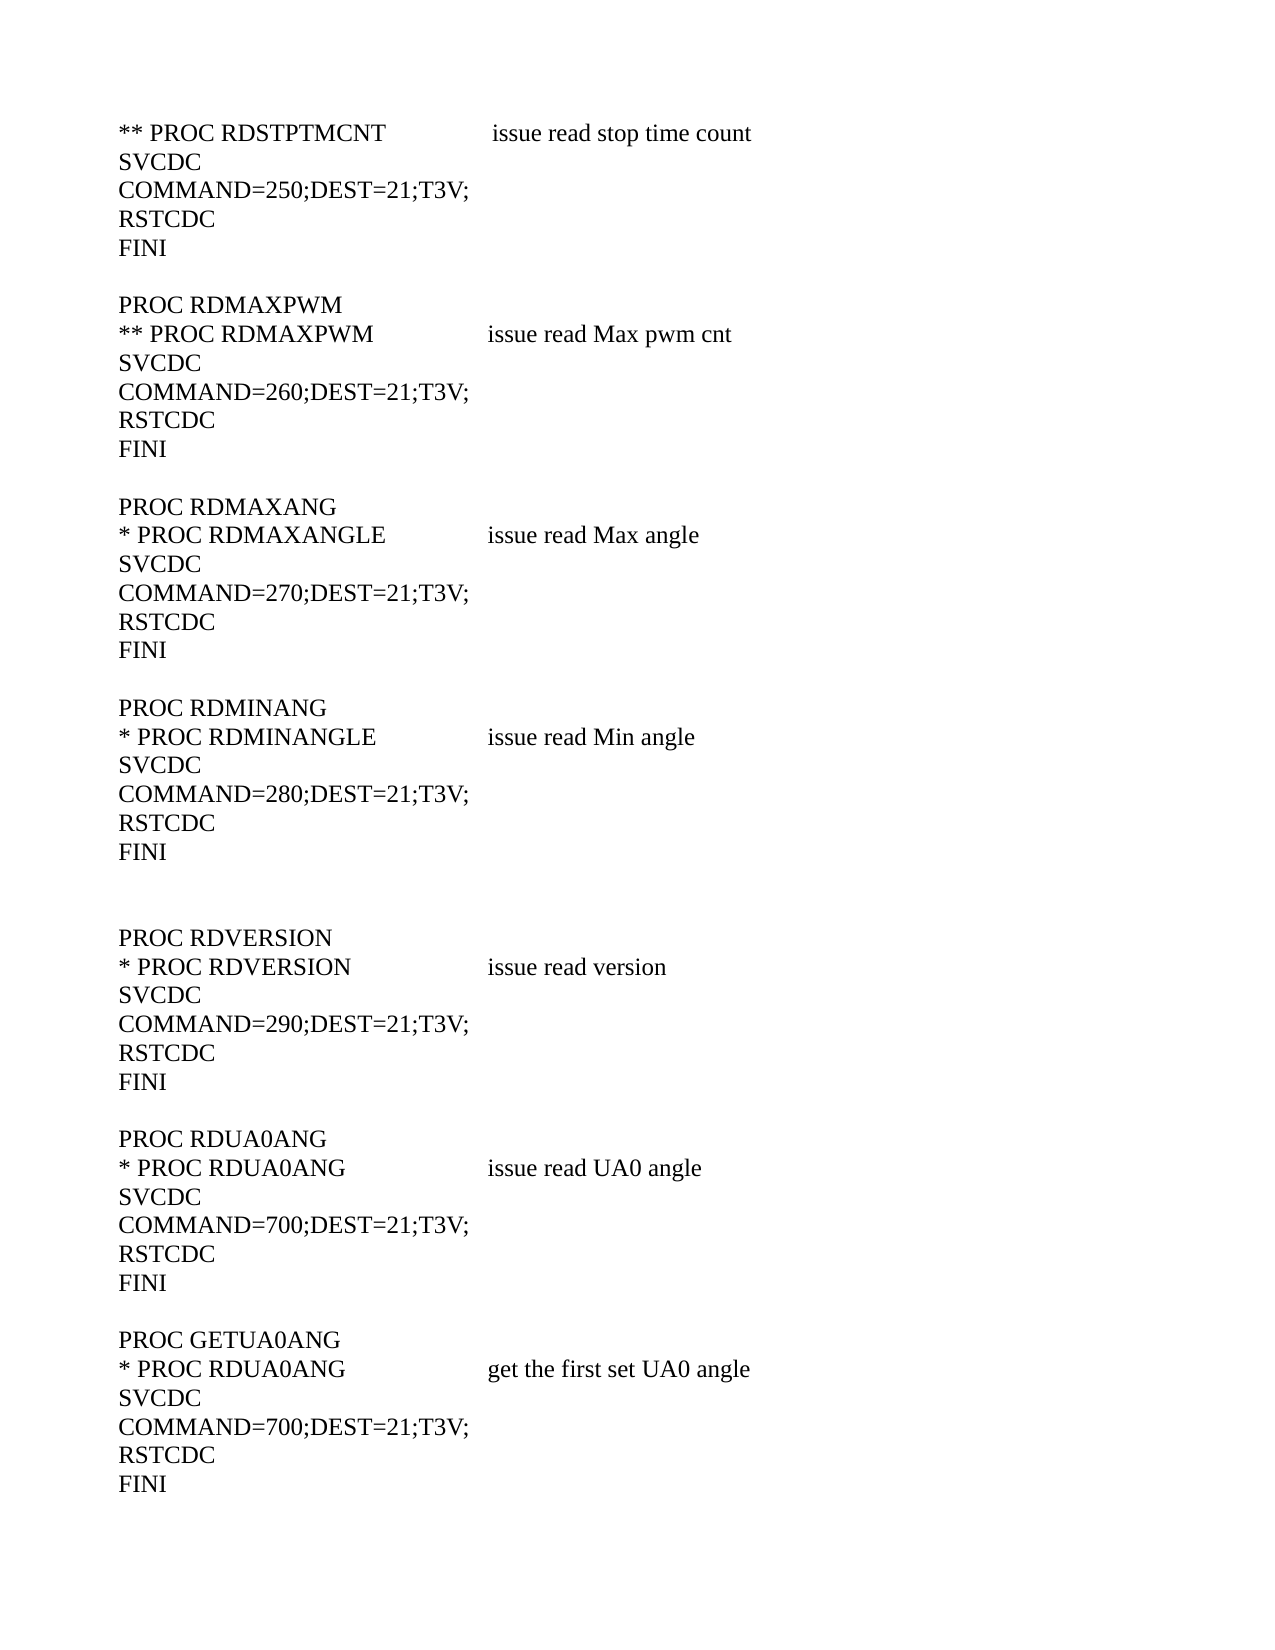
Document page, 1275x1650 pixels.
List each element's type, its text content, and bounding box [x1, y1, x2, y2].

text COMMAND=270;DEST=21;T3V; [118, 578, 1157, 607]
text * PROC RDUA0ANG issue read UA0 angle [118, 1153, 1157, 1182]
text * PROC RDMINANGLE issue read Min angle [118, 722, 1157, 751]
text PROC GETUA0ANG [118, 1326, 1157, 1354]
text RSTCDC [118, 808, 1157, 837]
text COMMAND=700;DEST=21;T3V; [118, 1412, 1157, 1441]
text FINI [118, 636, 1157, 664]
text * PROC RDVERSION issue read version [118, 952, 1157, 981]
text COMMAND=250;DEST=21;T3V; [118, 176, 1157, 204]
text COMMAND=290;DEST=21;T3V; [118, 1009, 1157, 1038]
text RSTCDC [118, 1239, 1157, 1268]
text SVCDC [118, 147, 1157, 176]
text FINI [118, 1268, 1157, 1297]
text ** PROC RDSTPTMCNT issue read stop time count [118, 118, 1157, 147]
text RSTCDC [118, 607, 1157, 636]
text FINI [118, 1469, 1157, 1498]
text SVCDC [118, 549, 1157, 578]
text RSTCDC [118, 1038, 1157, 1067]
text PROC RDMINANG [118, 693, 1157, 722]
text FINI [118, 233, 1157, 262]
text PROC RDMAXPWM [118, 291, 1157, 319]
text RSTCDC [118, 1441, 1157, 1469]
text PROC RDUA0ANG [118, 1124, 1157, 1153]
text RSTCDC [118, 204, 1157, 233]
text RSTCDC [118, 406, 1157, 434]
text COMMAND=260;DEST=21;T3V; [118, 377, 1157, 406]
text FINI [118, 837, 1157, 866]
text SVCDC [118, 981, 1157, 1009]
text SVCDC [118, 348, 1157, 377]
text SVCDC [118, 751, 1157, 779]
text SVCDC [118, 1182, 1157, 1211]
text PROC RDVERSION [118, 923, 1157, 952]
text SVCDC [118, 1383, 1157, 1412]
text * PROC RDUA0ANG get the first set UA0 angle [118, 1354, 1157, 1383]
text COMMAND=700;DEST=21;T3V; [118, 1211, 1157, 1239]
text FINI [118, 434, 1157, 463]
text PROC RDMAXANG [118, 492, 1157, 521]
text * PROC RDMAXANGLE issue read Max angle [118, 521, 1157, 549]
text ** PROC RDMAXPWM issue read Max pwm cnt [118, 319, 1157, 348]
text FINI [118, 1067, 1157, 1096]
text COMMAND=280;DEST=21;T3V; [118, 779, 1157, 808]
